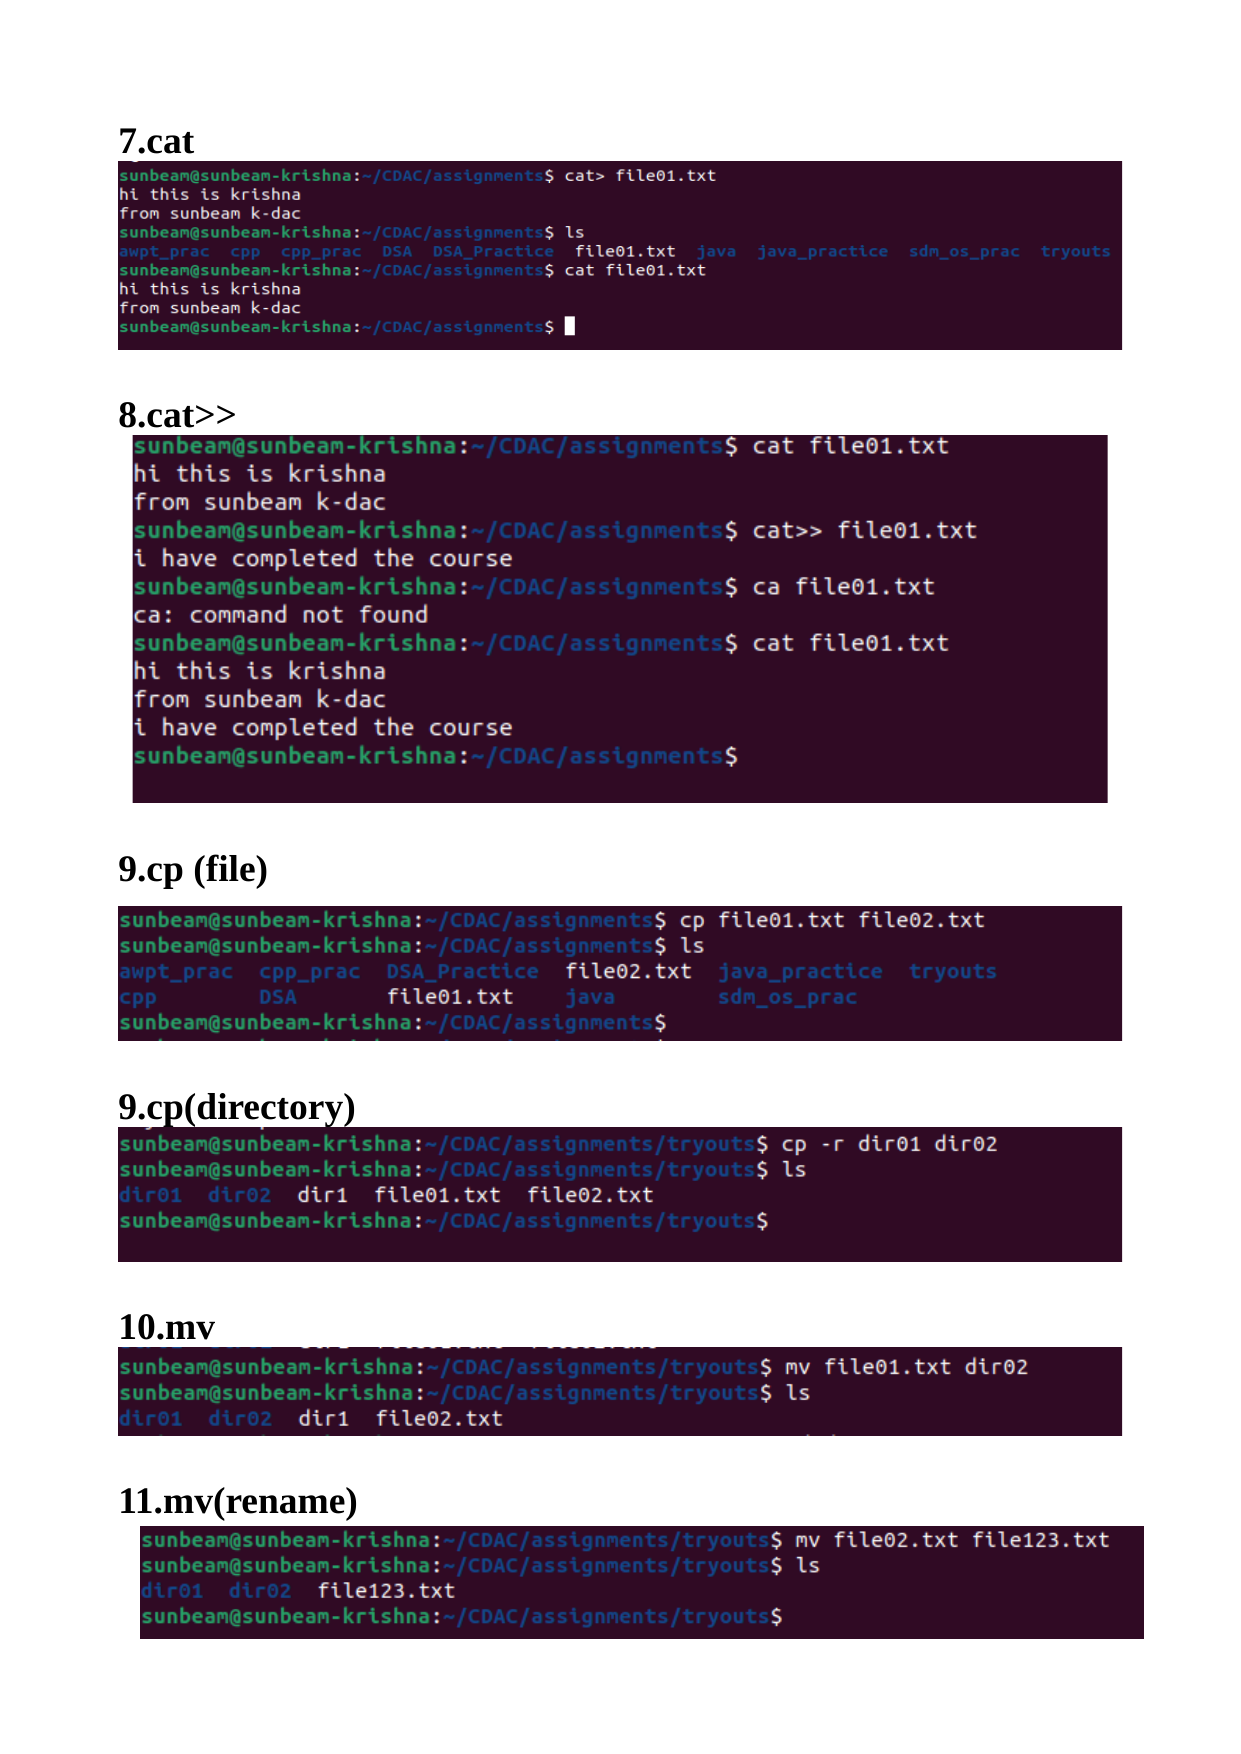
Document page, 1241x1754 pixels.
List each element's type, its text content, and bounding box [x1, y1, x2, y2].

text 9.cp (file) [118, 846, 1122, 889]
picture [118, 161, 1123, 350]
text 9.cp(directory) [118, 1084, 1122, 1127]
text 11.mv(rename) [118, 1479, 1122, 1522]
picture [140, 1526, 1144, 1639]
picture [132, 435, 1108, 803]
picture [118, 906, 1123, 1041]
text 10.mv [118, 1304, 1122, 1347]
text 7.cat [118, 118, 1122, 161]
picture [118, 1347, 1123, 1436]
text 8.cat>> [118, 393, 1122, 436]
picture [118, 1127, 1123, 1262]
